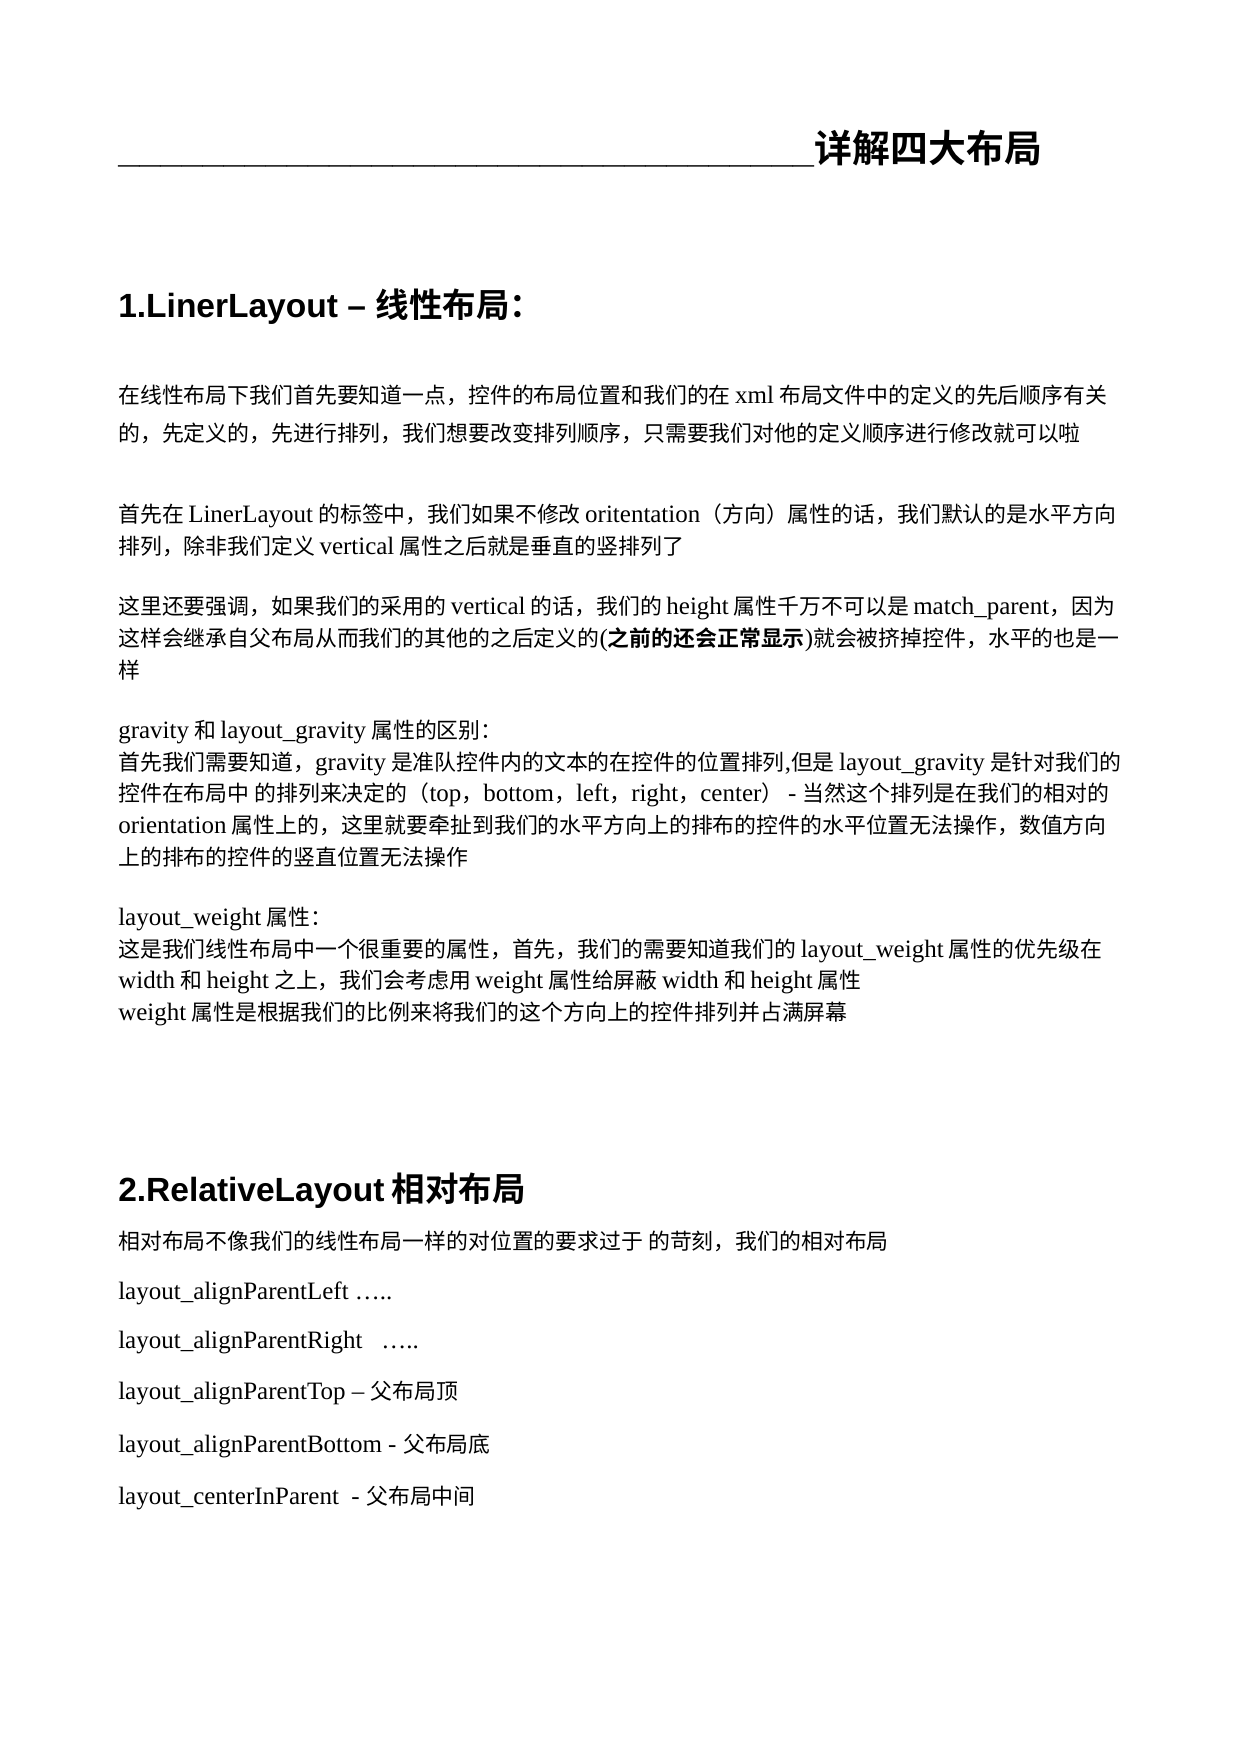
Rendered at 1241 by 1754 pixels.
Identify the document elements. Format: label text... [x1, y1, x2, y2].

text layout_centerInParent - 父布局中间 [118, 1479, 1122, 1511]
text 首先在LinerLayout的标签中，我们如果不修改oritentation（方向）属性的话，我们默认的是水平方向排列，除非我们定义vertical属性之后就是垂直的竖排列了 [118, 497, 1122, 561]
text weight属性是根据我们的比例来将我们的这个方向上的控件排列并占满屏幕 [118, 995, 1122, 1027]
subtitle 2.RelativeLayout相对布局 [118, 1163, 1122, 1211]
text gravity和layout_gravity属性的区别： [118, 713, 1122, 745]
text layout_alignParentTop – 父布局顶 [118, 1374, 1122, 1406]
subtitle _________________________________详解四大布局 [118, 118, 1122, 173]
text 这是我们线性布局中一个很重要的属性，首先，我们的需要知道我们的layout_weight属性的优先级在width和height之上，我们会考虑用weight属性给屏蔽width和height属性 [118, 932, 1122, 995]
text layout_alignParentBottom - 父布局底 [118, 1427, 1122, 1458]
text layout_weight属性： [118, 900, 1122, 932]
text layout_alignParentLeft ….. [118, 1276, 1122, 1305]
text 相对布局不像我们的线性布局一样的对位置的要求过于 的苛刻，我们的相对布局 [118, 1224, 1122, 1255]
text 首先我们需要知道，gravity是准队控件内的文本的在控件的位置排列,但是layout_gravity是针对我们的控件在布局中 的排列来决定的（top，bottom，left，right，center） - 当然这个排列是在我们的相对的orientation属性上的，这里就要牵扯到我们的水平方向上的排布的控件的水平位置无法操作，数值方向上的排布的控件的竖直位置无法操作 [118, 745, 1122, 871]
text 这里还要强调，如果我们的采用的vertical的话，我们的height属性千万不可以是match_parent，因为这样会继承自父布局从而我们的其他的之后定义的(之前的还会正常显示)就会被挤掉控件，水平的也是一样 [118, 589, 1122, 684]
text layout_alignParentRight ….. [118, 1325, 1122, 1354]
text 在线性布局下我们首先要知道一点，控件的布局位置和我们的在xml布局文件中的定义的先后顺序有关的，先定义的，先进行排列，我们想要改变排列顺序，只需要我们对他的定义顺序进行修改就可以啦 [118, 378, 1122, 448]
subtitle 1.LinerLayout – 线性布局： [118, 278, 1122, 366]
